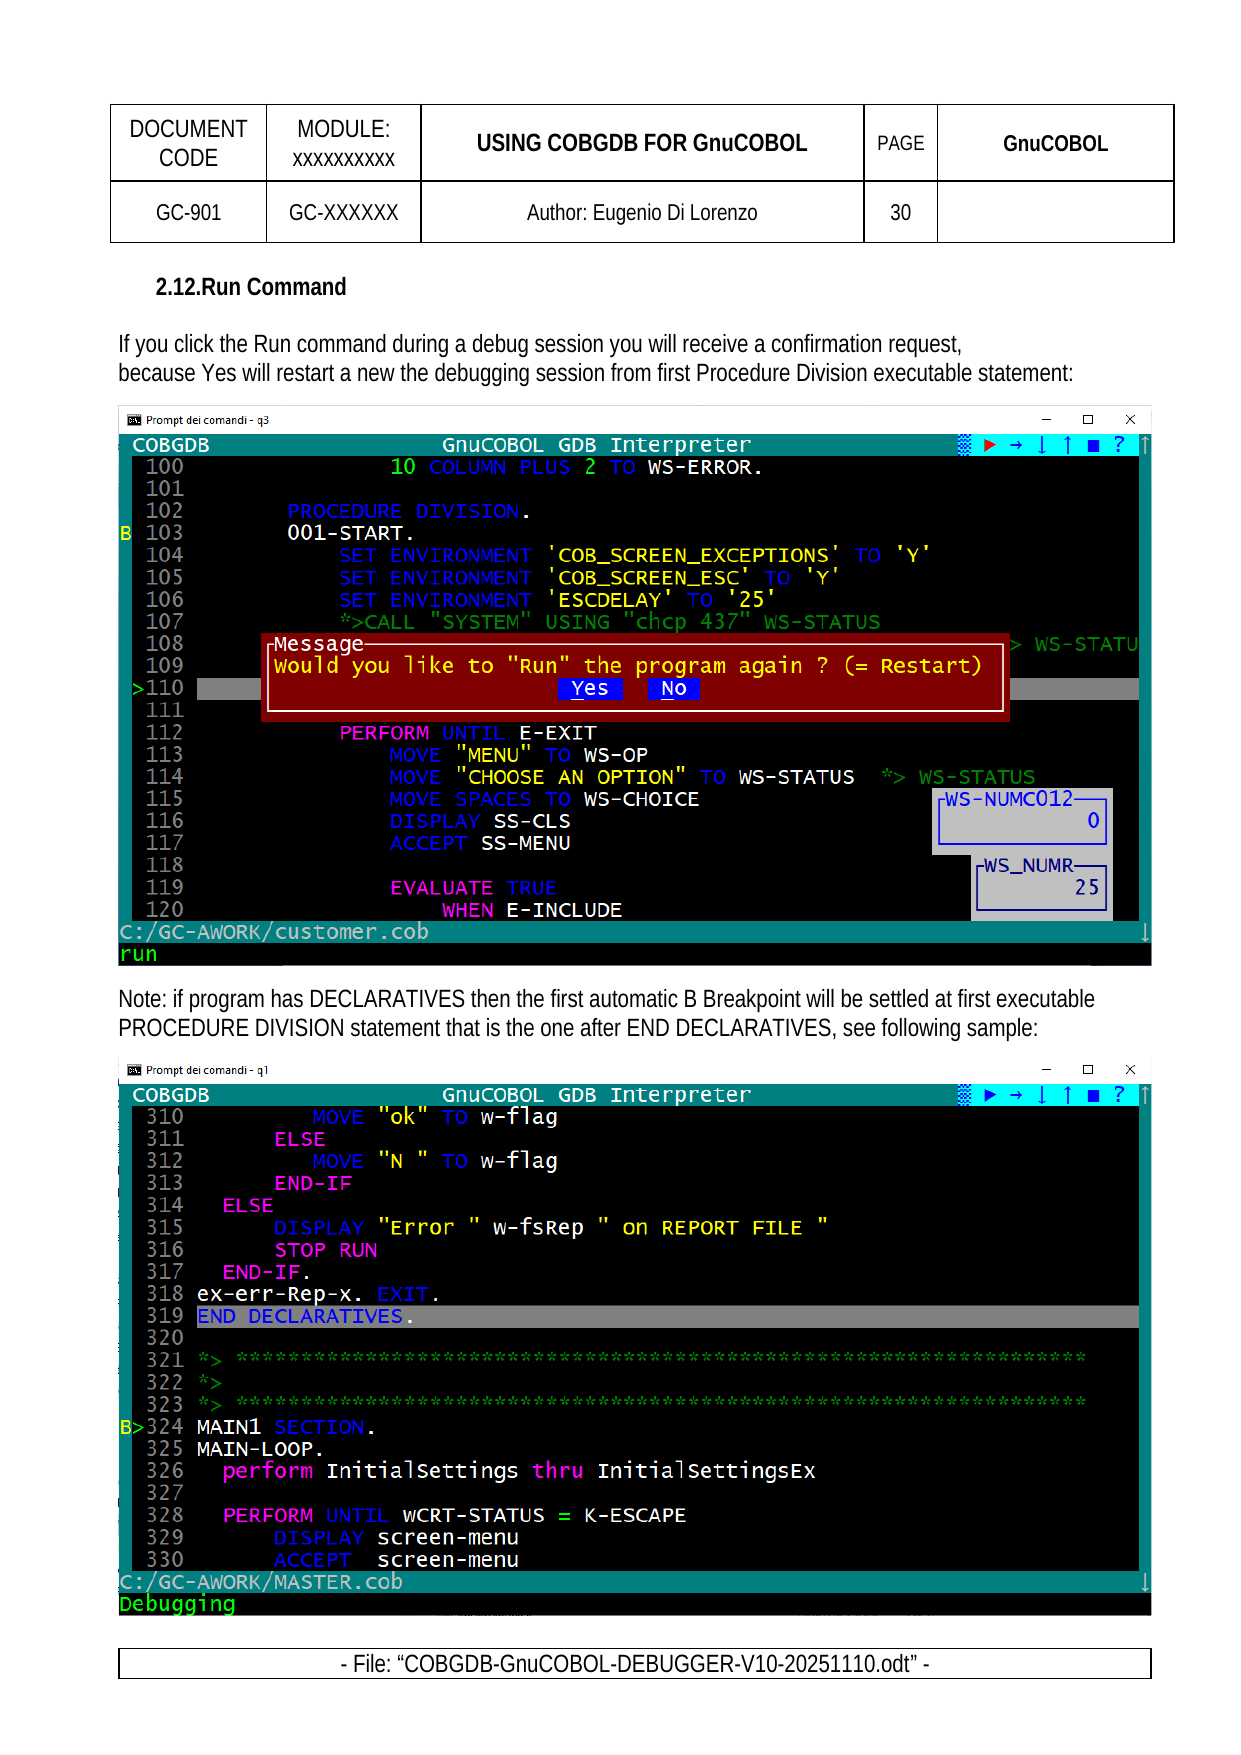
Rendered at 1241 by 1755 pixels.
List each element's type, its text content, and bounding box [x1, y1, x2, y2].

text because Yes will restart a new the debugging session from first Procedure Division executable statement: [118, 358, 1152, 386]
subtitle Run Command [156, 272, 1152, 300]
picture [118, 1056, 1152, 1616]
text Note: if program has DECLARATIVES then the first automatic B Breakpoint will be settled at first executable PROCEDURE DIVISION statement that is the one after END DECLARATIVES, see following sample: [118, 984, 1152, 1042]
picture [118, 405, 1152, 966]
text If you click the Run command during a debug session you will receive a confirmation request, [118, 329, 1152, 358]
